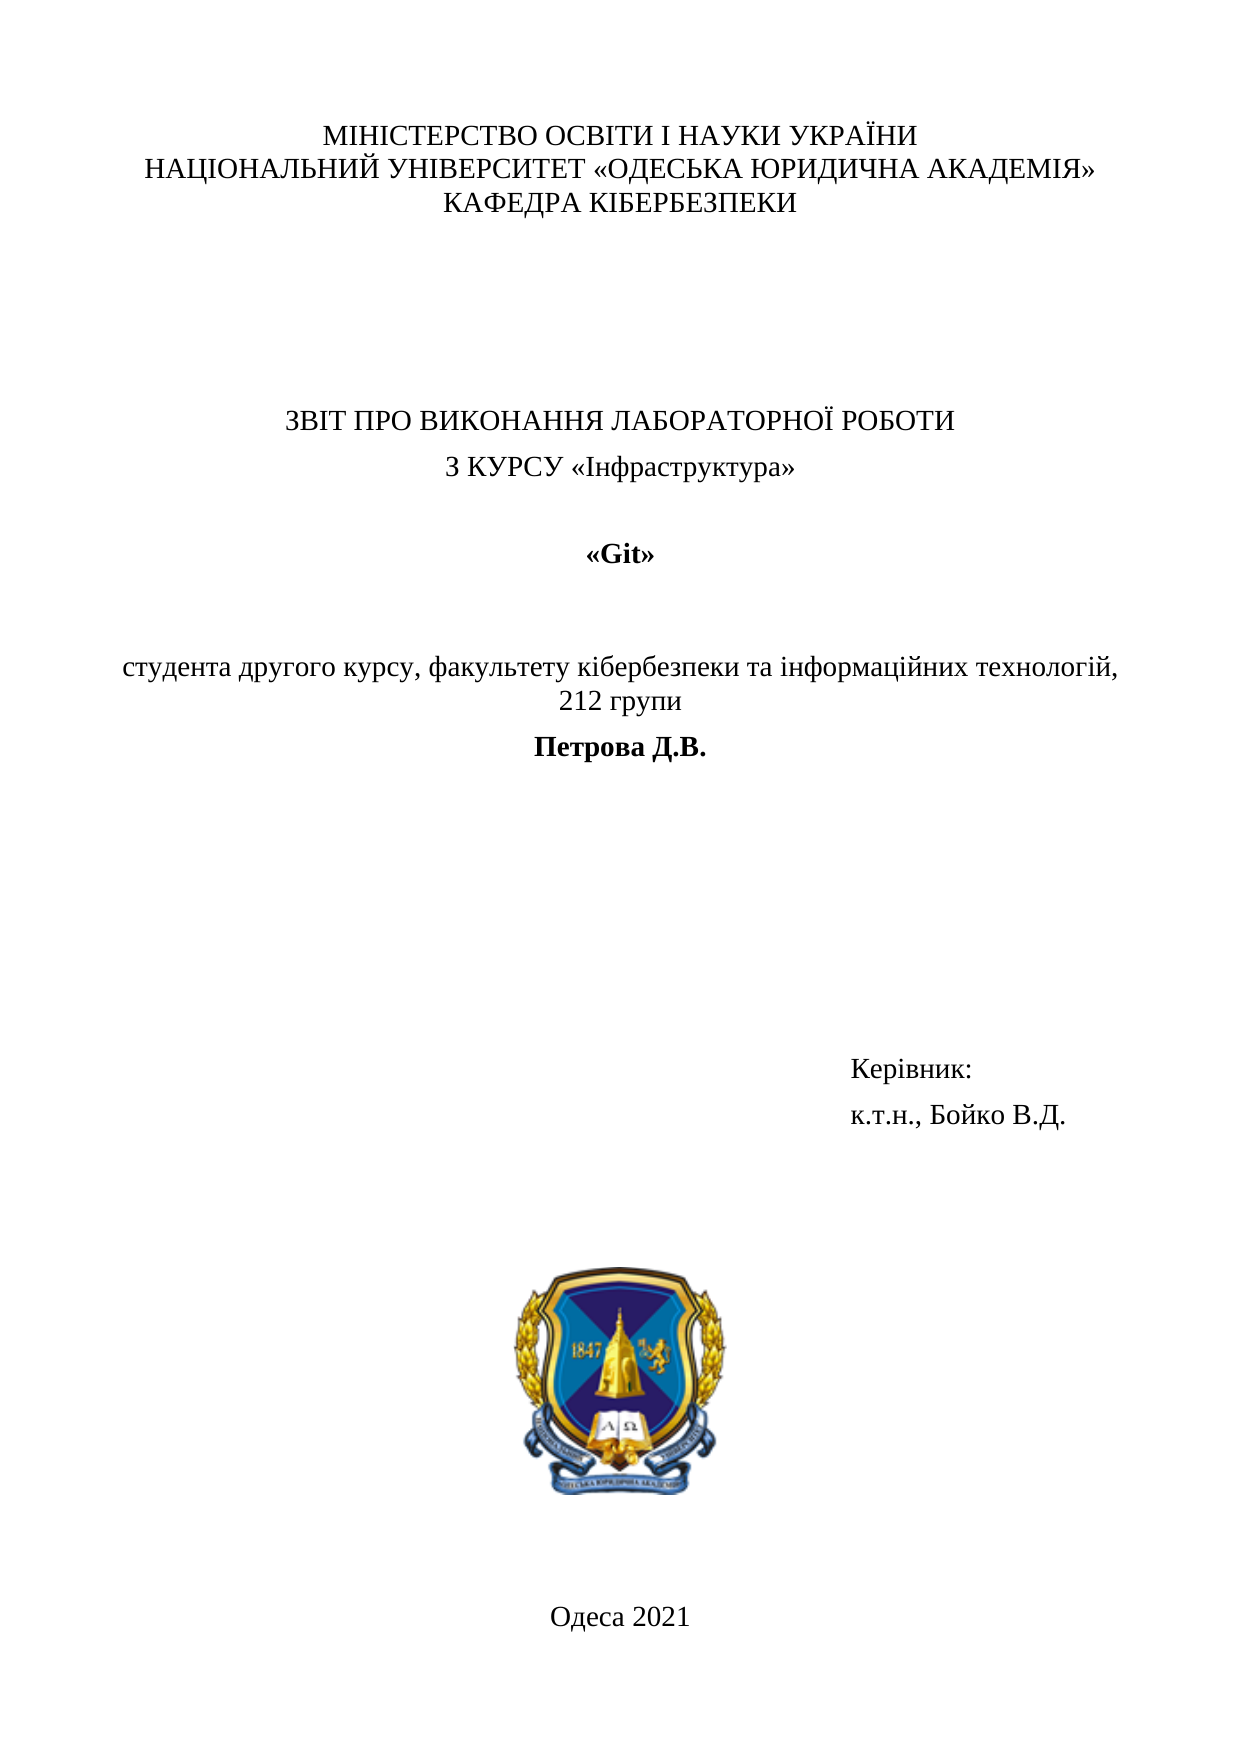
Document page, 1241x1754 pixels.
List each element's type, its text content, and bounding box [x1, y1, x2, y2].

text студента другого курсу, факультету кiбербезпеки та iнформацiйних технологiй, 212 групи [118, 649, 1122, 716]
text к.т.н., Бойко В.Д. [561, 1097, 1122, 1131]
text НАЦІОНАЛЬНИЙ УНІВЕРСИТЕТ «ОДЕСЬКА ЮРИДИЧНА АКАДЕМІЯ» [118, 152, 1122, 185]
text Керівник: [561, 1051, 1122, 1085]
picture [513, 1267, 727, 1495]
text «Git» [118, 536, 1122, 570]
text З КУРСУ «Інфраструктура» [118, 449, 1122, 482]
text МІНІСТЕРСТВО ОСВІТИ І НАУКИ УКРАЇНИ [118, 118, 1122, 152]
text Одеса 2021 [118, 1599, 1122, 1633]
text ЗВІТ ПРО ВИКОНАННЯ ЛАБОРАТОРНОЇ РОБОТИ [118, 403, 1122, 436]
text КАФЕДРА КІБЕРБЕЗПЕКИ [118, 185, 1122, 219]
text Петрова Д.В. [118, 729, 1122, 762]
